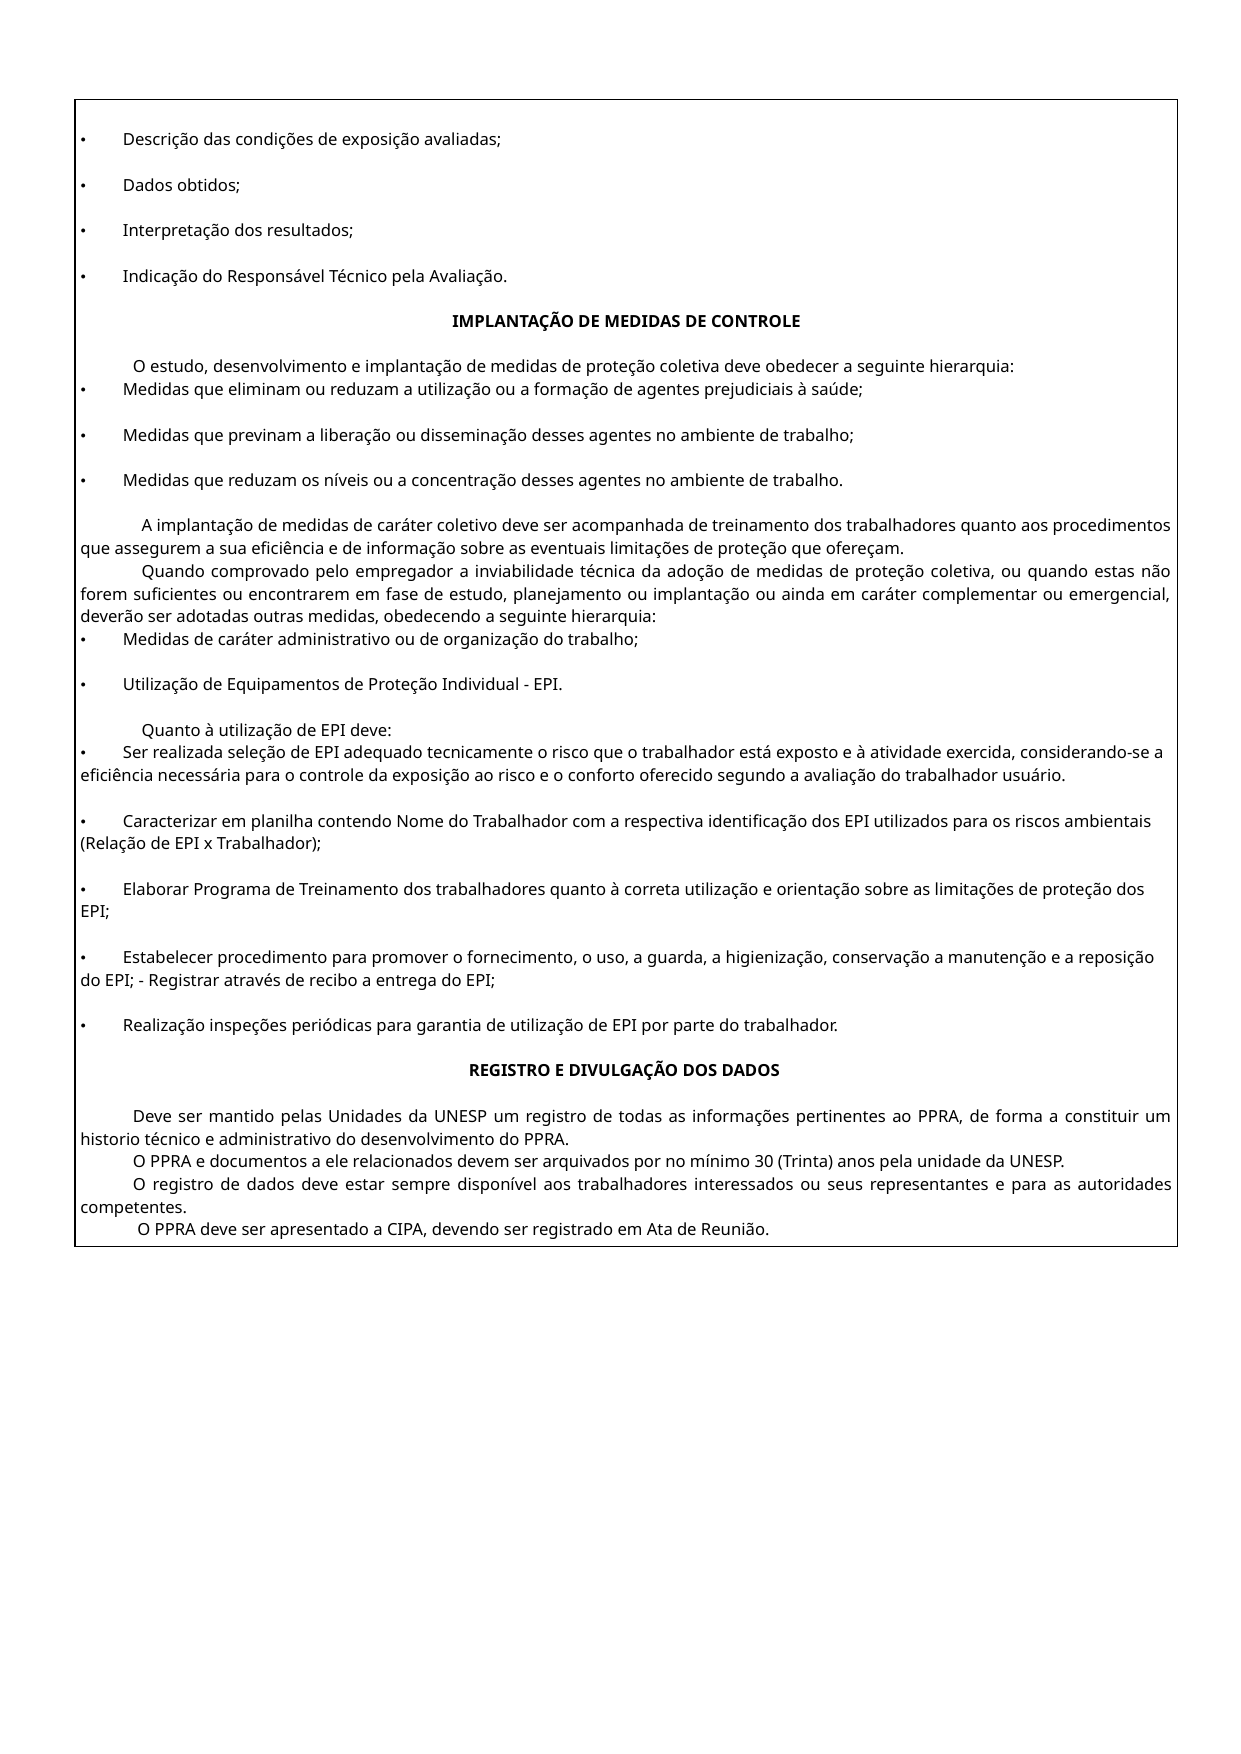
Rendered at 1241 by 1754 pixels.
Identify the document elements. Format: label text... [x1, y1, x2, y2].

table_cell OBJETIVO O objetivo do Programa de Prevenção de Riscos Ambientais - PPRA é a preservação da saúde e integridade física dos trabalhadores da Universidade Estadual Paulista -Júlio de Mesquita Filho- - UNESP, através da antecipação, reconhecimento, avaliação e consequentemente controle da ocorrência de riscos ambientais existentes ou que venham existir no ambiente de trabalho, conforme estabelecido pela NR-09. RISCOS AMBIENTAIS Para efeito do PPRA, consideram-se riscos ambientais os agentes físicos, químicos e biológicos existentes nos ambientes de trabalho que, em função de sua natureza, concentração ou intensidade e tempo de exposição, são capazes de causar danos à saúde do trabalhador, conforme a seguir: Riscos físicos: As diversas formas de energia, tais como ruído, vibrações, pressões anormais, temperaturas extremas, radiações ionizantes, radiações não-ionizantes, bem como infrassons e ultrassons. Riscos químicos: As substâncias, compostos ou produtos que possam penetrar no organismo pela via respiratória, nas formas de poeira, fumos, névoas, neblinas, gases ou vapores, ou que, pela natureza da atividade de exposição, possam ter contato ou ser absorvidos pelo organismo através da pele ou por ingestão. Riscos biológicos: As bactérias, fungos, bacilos, parasitas, protozoários, vírus, entre outros. O PPRA não deve ser confundido com o Mapa de Risco (NR-05), sendo que o PPRA é um programa de higiene ocupacional e o Mapa de Risco é um estudo qualitativo realizado pelo próprio trabalhador, através da CIPA, portanto no PPRA não são considerados os riscos ergonômicos e riscos de acidentes. ANTECIPAÇÃO DE RISCOS A UNESP deve realizar a antecipação de riscos através da análise de projetos de novas instalações, métodos ou processos de trabalho, ou modificação dos já existentes, visando identificar os riscos potenciais e introduzir medidas de proteção para sua redução ou eliminação. Para isso, as unidades da UNESP, através de sua Diretoria Administrativa, deve comunicar a equipe de segurança do trabalho para que essa possa realizar a Antecipação de Riscos das referidas situações. RECONHECIMENTO DE RISCOS O reconhecimento dos riscos será realizado através de inspeções a todos os Setores de trabalho das instalações da UNESP, segundo a Hierarquia Atualizada da unidade (Distribuição dos setores, cargos e funcionários da unidade), para isso, deve ser realizada visita ao local, entrevistas com os trabalhadores e caracterização da exposição dos trabalhadores, o que fica registrado no Formulário - Levantamento de Dados do PPRA. Durante o reconhecimento dos riscos deve conter quando aplicável: A identificação do risco; Determinação e localização das possíveis fontes geradoras; A identificação das possíveis trajetórias e dos meios de propagação dos agentes no ambiente de trabalho; A identificação das funções e determinação do número de trabalhadores expostos; A caracterização das atividades e do tipo de exposição (Análise Qualitativa); A obtenção de dados existentes na empresa, indicativos de possível comprometimento da saúde decorrente do trabalho; Os possíveis danos à saúde relacionada aos riscos identificados, disponíveis na literatura técnica; Descrição das medidas de controle existentes. MEDIDAS DE CONTROLE (MEDIDAS PROPOSTAS) A unidade da UNESP deve adotar medidas de controle necessárias e suficientes para eliminação, minimização ou o controle dos riscos ambientais sempre que forem verificadas uma ou mais das seguintes situações: Identificação, na fase de antecipação de risco potencial a saúde; Constatação, na fase de reconhecimento de risco evidente a saúde; Resultados das avaliações quantitativas das exposições dos trabalhadores que excederem os valores limites previstos na NR-15 ou, na ausência destes, os valores limites de exposição ocupacional adotados pela ACGIH ou aqueles que venham a ser estabelecidos em negociação coletiva de trabalho, desde que mais rigorosos do que os critérios técnico-legais estabelecidos; Quando, através do controle médico da saúde, ficar caracterizado o nexo causal entre danos observados na saúde dos trabalhadores e a situação de trabalho a que eles ficam expostos. ESTRATÉGIA E METODOLOGIA DE AÇÃO Para implementação das ações necessárias para eliminar, minimizar e controlar os riscos ambientais é elaborado um Cronograma (Plano de Ações) onde serão listadas todas as medidas de controle e atividades (Ações) propostas. A Diretoria Administrativa da unidade da UNESP em conjunto com a equipe de Segurança do Trabalho, estabelece prioridades e metas para realização e conclusão das ações propostas no cronograma do PPRA. A responsabilidade pela efetiva realização e conclusão das ações é da Diretoria da unidade, através de sua estrutura administrativa e recursos próprios. Cabe a equipe de segurança orientar tecnicamente a implementação das referidas ações. Toda ação realizada pela unidade deve ser comprovada por meio de documento anexado ao processo de acompanhamento do PPRA para evidenciar sua efetiva conclusão. O PPRA deve ser reavaliado sempre que necessário ou pelo menos uma vez ao ano, durante -Reunião de Segurança-, com a participação da Direção da Unidade e a Equipe de Segurança, quando será efetuada análise global do PPRA para avaliação do seu desenvolvimento e realização de ajustes necessários e estabelecimento de novas metas e prioridades. Nesta reunião será elaborado -Relatório Gerencial- contendo as ações propostas, realizadas e concluídas, entre outros assuntos discutidos na reunião. Cópia do Relatório Gerencial deve ser encaminhado para Reitoria para consolidação das informações de todas as unidades da UNESP, a ser apresentado ao Reitor da UNESP. AVALIAÇÃO DOS RISCOS E DA EXPOSIÇÃO DOS TRABALHADORES A avaliação quantitativa deve ser realizada sempre que necessário para: Comprovar o controle da exposição ou a inexistência dos riscos identificados; Dimensionar a exposição dos trabalhadores; Subsidiar o equacionamento das medidas de controle. O planejamento da realização das avaliações quantitativas devem ser previstos no Cronograma do PPRA. Toda avaliação quantitativa realizada deve ser acompanhada do respectivo -Laudo de Avaliação- que deve ser anexado ao PPRA. O Laudo deve abordar os seguintes itens: Introdução, incluindo objetivos do trabalho, justificativa e datas ou períodos em que foram desenvolvidas as avaliações; Critério de avaliação adotado; Instrumental utilizado; Metodologia de avaliação; Descrição das condições de exposição avaliadas; Dados obtidos; Interpretação dos resultados; Indicação do Responsável Técnico pela Avaliação. IMPLANTAÇÃO DE MEDIDAS DE CONTROLE O estudo, desenvolvimento e implantação de medidas de proteção coletiva deve obedecer a seguinte hierarquia: Medidas que eliminam ou reduzam a utilização ou a formação de agentes prejudiciais à saúde; Medidas que previnam a liberação ou disseminação desses agentes no ambiente de trabalho; Medidas que reduzam os níveis ou a concentração desses agentes no ambiente de trabalho. A implantação de medidas de caráter coletivo deve ser acompanhada de treinamento dos trabalhadores quanto aos procedimentos que assegurem a sua eficiência e de informação sobre as eventuais limitações de proteção que ofereçam. Quando comprovado pelo empregador a inviabilidade técnica da adoção de medidas de proteção coletiva, ou quando estas não forem suficientes ou encontrarem em fase de estudo, planejamento ou implantação ou ainda em caráter complementar ou emergencial, deverão ser adotadas outras medidas, obedecendo a seguinte hierarquia: Medidas de caráter administrativo ou de organização do trabalho; Utilização de Equipamentos de Proteção Individual - EPI. Quanto à utilização de EPI deve: Ser realizada seleção de EPI adequado tecnicamente o risco que o trabalhador está exposto e à atividade exercida, considerando-se a eficiência necessária para o controle da exposição ao risco e o conforto oferecido segundo a avaliação do trabalhador usuário. Caracterizar em planilha contendo Nome do Trabalhador com a respectiva identificação dos EPI utilizados para os riscos ambientais (Relação de EPI x Trabalhador); Elaborar Programa de Treinamento dos trabalhadores quanto à correta utilização e orientação sobre as limitações de proteção dos EPI; Estabelecer procedimento para promover o fornecimento, o uso, a guarda, a higienização, conservação a manutenção e a reposição do EPI; - Registrar através de recibo a entrega do EPI; Realização inspeções periódicas para garantia de utilização de EPI por parte do trabalhador. REGISTRO E DIVULGAÇÃO DOS DADOS Deve ser mantido pelas Unidades da UNESP um registro de todas as informações pertinentes ao PPRA, de forma a constituir um historio técnico e administrativo do desenvolvimento do PPRA. O PPRA e documentos a ele relacionados devem ser arquivados por no mínimo 30 (Trinta) anos pela unidade da UNESP. O registro de dados deve estar sempre disponível aos trabalhadores interessados ou seus representantes e para as autoridades competentes. O PPRA deve ser apresentado a CIPA, devendo ser registrado em Ata de Reunião. [76, 100, 1177, 1246]
